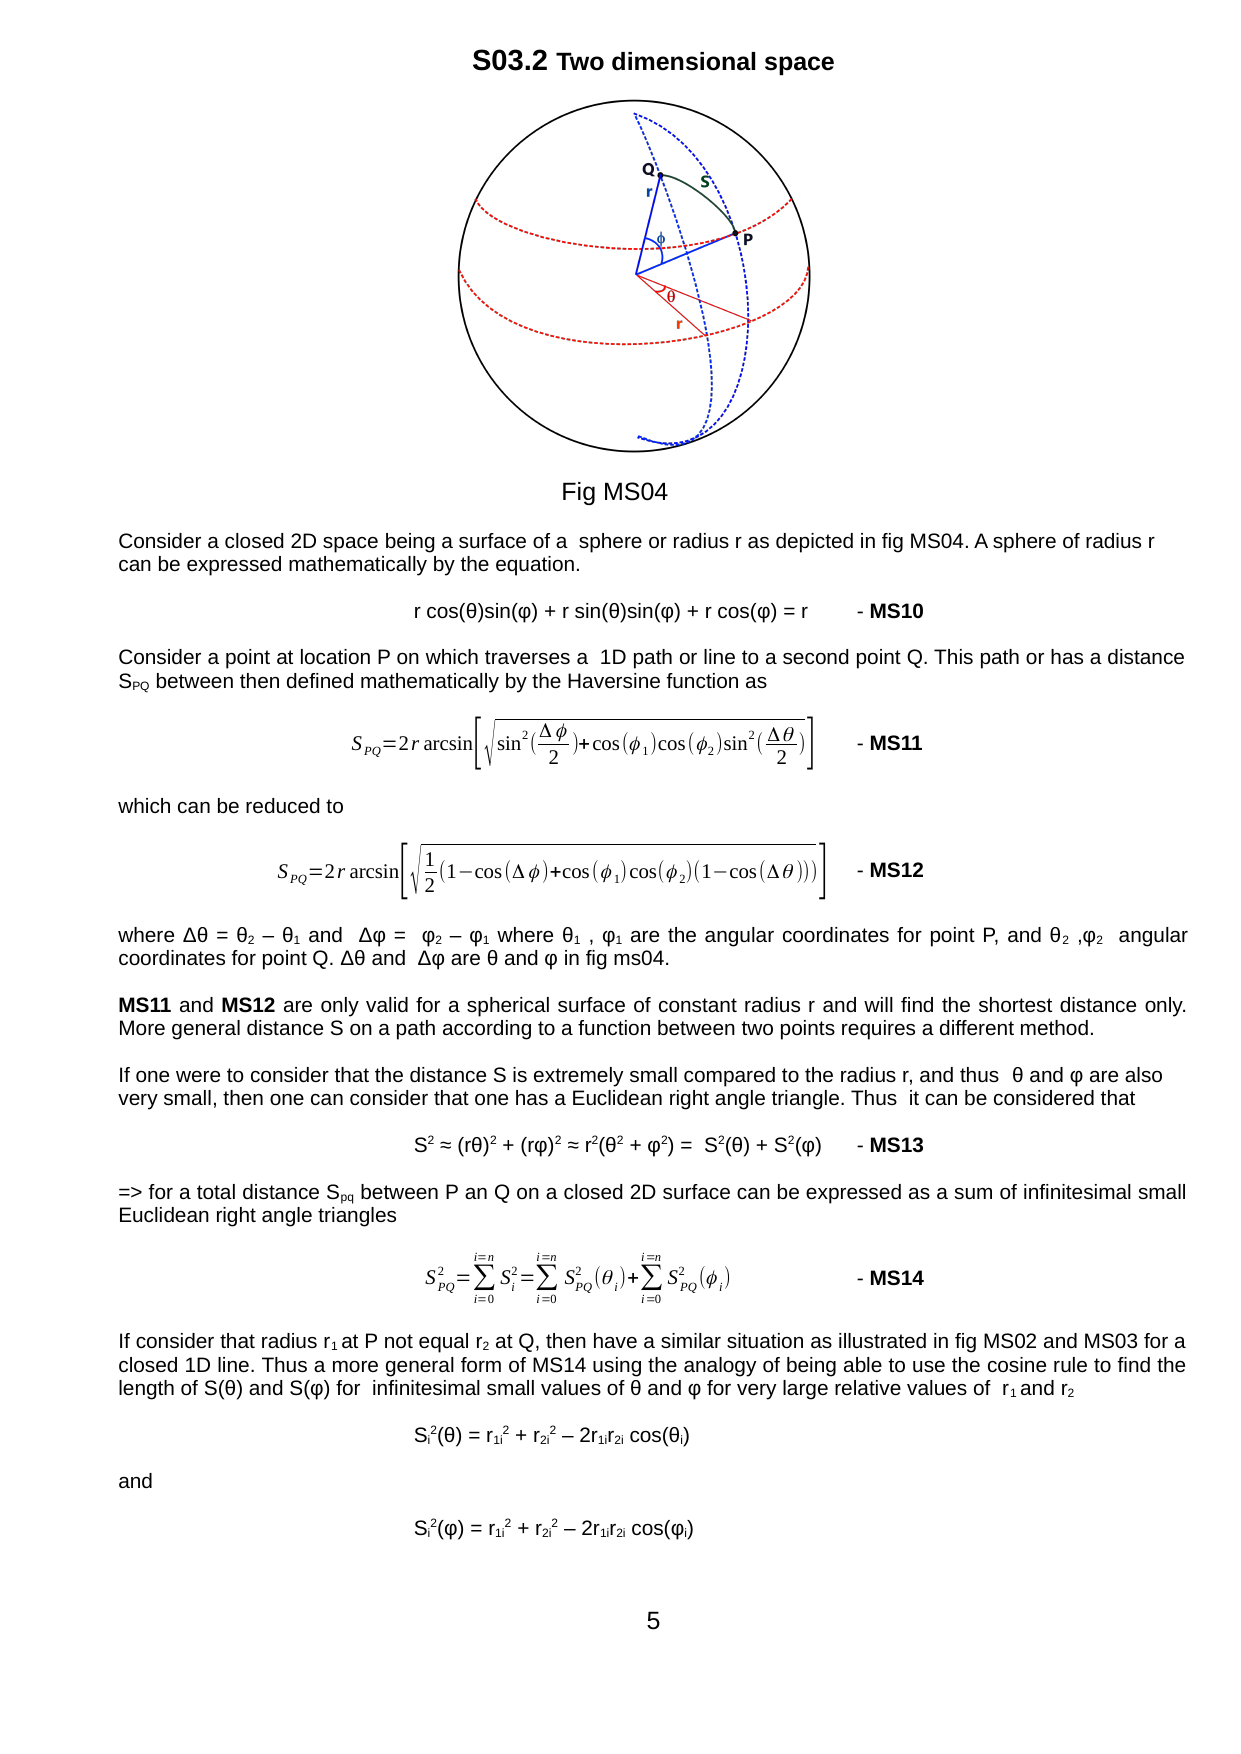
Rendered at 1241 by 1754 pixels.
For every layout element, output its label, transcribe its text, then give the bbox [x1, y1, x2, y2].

text and [118, 1470, 1188, 1493]
text Si2(φ) = r1i2 + r2i2 – 2r1ir2i cos(φi) [118, 1517, 1188, 1540]
text S2 ≈ (rθ)2 + (rφ)2 ≈ r2(θ2 + φ2) = S2(θ) + S2(φ) - MS13 [118, 1133, 1188, 1157]
text Fig MS04 [118, 100, 1188, 506]
text - MS11 [118, 716, 1188, 771]
text where Δθ = θ2 – θ1 and Δφ = φ2 – φ1 where θ1 , φ1 are the angular coordinates for point P, and θ2 ,φ2 angular coordinates for point Q. Δθ and Δφ are θ and φ in fig ms04. [118, 923, 1188, 970]
text => for a total distance Spq between P an Q on a closed 2D surface can be expressed as a sum of infinitesimal small Euclidean right angle triangles [118, 1180, 1188, 1227]
text S03.2 Two dimensional space [118, 44, 1188, 76]
text Consider a closed 2D space being a surface of a sphere or radius r as depicted in fig MS04. A sphere of radius r can be expressed mathematically by the equation. [118, 529, 1188, 576]
text Si2(θ) = r1i2 + r2i2 – 2r1ir2i cos(θi) [118, 1423, 1188, 1447]
text - MS12 [118, 841, 1188, 900]
text - MS14 [118, 1250, 1188, 1307]
text MS11 and MS12 are only valid for a spherical surface of constant radius r and will find the shortest distance only. More general distance S on a path according to a function between two points requires a different method. [118, 993, 1188, 1040]
text If consider that radius r1 at P not equal r2 at Q, then have a similar situation as illustrated in fig MS02 and MS03 for a closed 1D line. Thus a more general form of MS14 using the analogy of being able to use the cosine rule to find the length of S(θ) and S(φ) for infinitesimal small values of θ and φ for very large relative values of r1 and r2 [118, 1330, 1188, 1400]
text which can be reduced to [118, 794, 1188, 818]
text r cos(θ)sin(φ) + r sin(θ)sin(φ) + r cos(φ) = r - MS10 [118, 599, 1188, 622]
text If one were to consider that the distance S is extremely small compared to the radius r, and thus θ and φ are also very small, then one can consider that one has a Euclidean right angle triangle. Thus it can be considered that [118, 1063, 1188, 1110]
text Consider a point at location P on which traverses a 1D path or line to a second point Q. This path or has a distance SPQ between then defined mathematically by the Haversine function as [118, 646, 1188, 692]
picture [457, 91, 812, 455]
